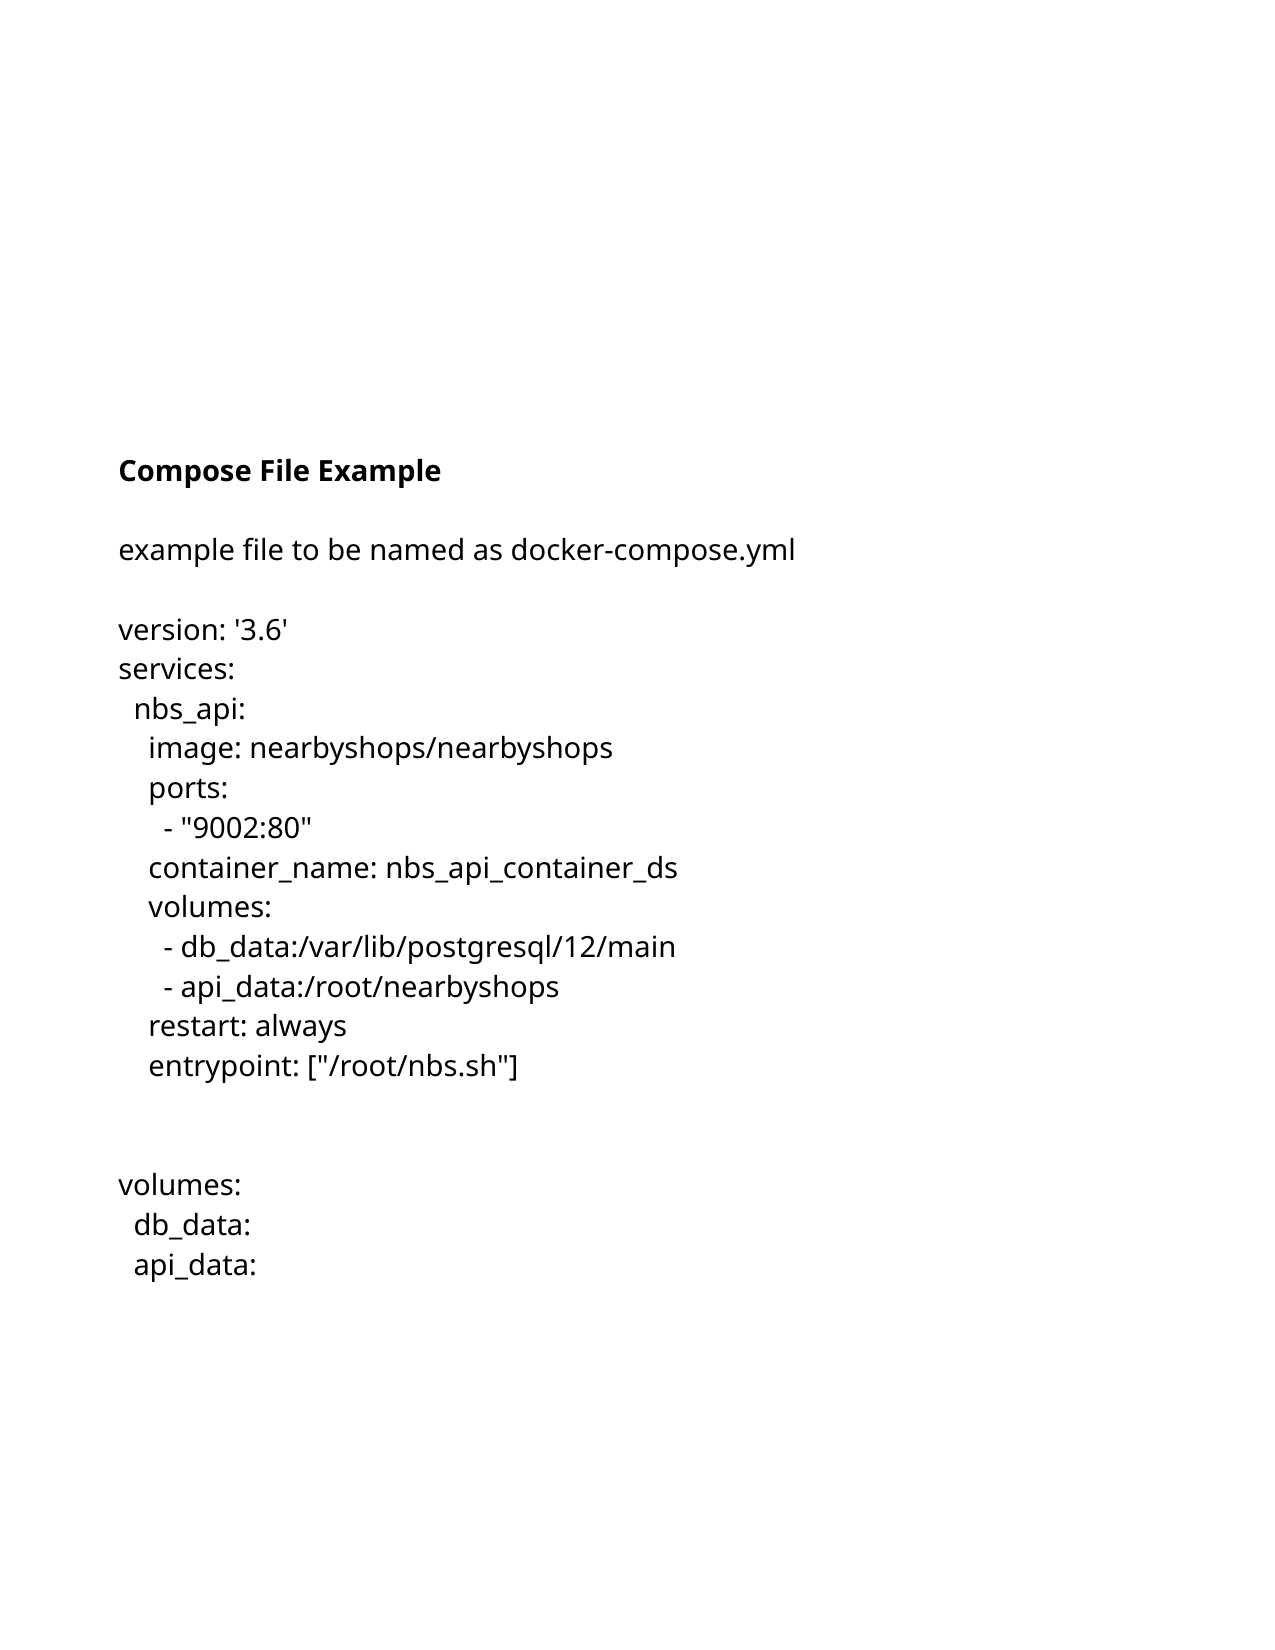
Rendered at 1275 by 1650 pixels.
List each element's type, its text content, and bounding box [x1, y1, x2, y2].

text db_data: [118, 1204, 1157, 1244]
text ports: [118, 767, 1157, 807]
text version: '3.6' [118, 609, 1157, 648]
text container_name: nbs_api_container_ds [118, 847, 1157, 887]
text volumes: [118, 1164, 1157, 1204]
text volumes: [118, 887, 1157, 926]
text - db_data:/var/lib/postgresql/12/main [118, 926, 1157, 966]
text entrypoint: ["/root/nbs.sh"] [118, 1045, 1157, 1085]
text nbs_api: [118, 688, 1157, 728]
text - "9002:80" [118, 807, 1157, 847]
text - api_data:/root/nearbyshops [118, 966, 1157, 1006]
text Compose File Example [118, 450, 1157, 490]
text api_data: [118, 1244, 1157, 1283]
text example file to be named as docker-compose.yml [118, 529, 1157, 569]
text services: [118, 648, 1157, 688]
text restart: always [118, 1006, 1157, 1045]
text image: nearbyshops/nearbyshops [118, 728, 1157, 767]
